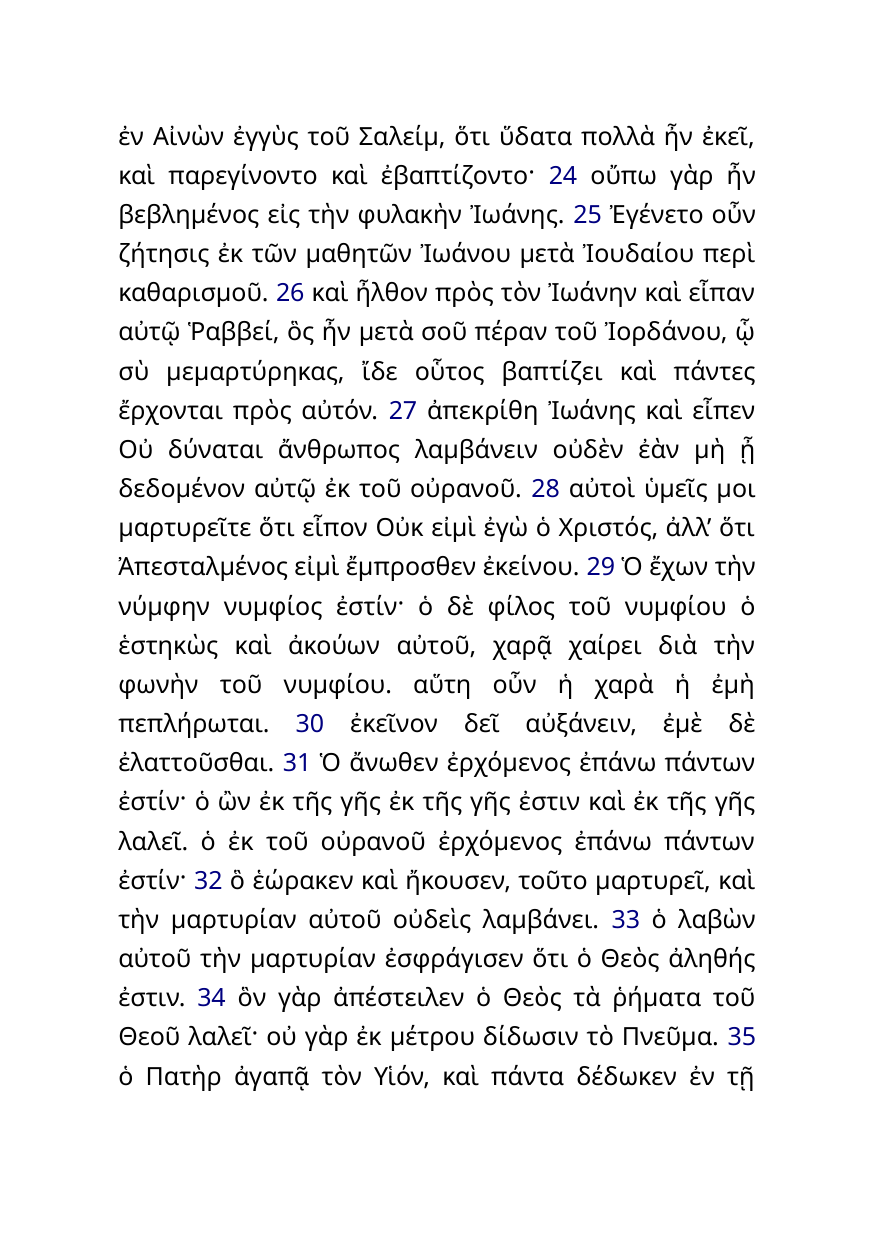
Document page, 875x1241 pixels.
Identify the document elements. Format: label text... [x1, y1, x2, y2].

text ἐν Αἰνὼν ἐγγὺς τοῦ Σαλείμ, ὅτι ὕδατα πολλὰ ἦν ἐκεῖ, καὶ παρεγίνοντο καὶ ἐβαπτίζοντο· 24 οὔπω γὰρ ἦν βεβλημένος εἰς τὴν φυλακὴν Ἰωάνης. 25 Ἐγένετο οὖν ζήτησις ἐκ τῶν μαθητῶν Ἰωάνου μετὰ Ἰουδαίου περὶ καθαρισμοῦ. 26 καὶ ἦλθον πρὸς τὸν Ἰωάνην καὶ εἶπαν αὐτῷ Ῥαββεί, ὃς ἦν μετὰ σοῦ πέραν τοῦ Ἰορδάνου, ᾧ σὺ μεμαρτύρηκας, ἴδε οὗτος βαπτίζει καὶ πάντες ἔρχονται πρὸς αὐτόν. 27 ἀπεκρίθη Ἰωάνης καὶ εἶπεν Οὐ δύναται ἄνθρωπος λαμβάνειν οὐδὲν ἐὰν μὴ ᾖ δεδομένον αὐτῷ ἐκ τοῦ οὐρανοῦ. 28 αὐτοὶ ὑμεῖς μοι μαρτυρεῖτε ὅτι εἶπον Οὐκ εἰμὶ ἐγὼ ὁ Χριστός, ἀλλ’ ὅτι Ἀπεσταλμένος εἰμὶ ἔμπροσθεν ἐκείνου. 29 Ὁ ἔχων τὴν νύμφην νυμφίος ἐστίν· ὁ δὲ φίλος τοῦ νυμφίου ὁ ἑστηκὼς καὶ ἀκούων αὐτοῦ, χαρᾷ χαίρει διὰ τὴν φωνὴν τοῦ νυμφίου. αὕτη οὖν ἡ χαρὰ ἡ ἐμὴ πεπλήρωται. 30 ἐκεῖνον δεῖ αὐξάνειν, ἐμὲ δὲ ἐλαττοῦσθαι. 31 Ὁ ἄνωθεν ἐρχόμενος ἐπάνω πάντων ἐστίν· ὁ ὢν ἐκ τῆς γῆς ἐκ τῆς γῆς ἐστιν καὶ ἐκ τῆς γῆς λαλεῖ. ὁ ἐκ τοῦ οὐρανοῦ ἐρχόμενος ἐπάνω πάντων ἐστίν· 32 ὃ ἑώρακεν καὶ ἤκουσεν, τοῦτο μαρτυρεῖ, καὶ τὴν μαρτυρίαν αὐτοῦ οὐδεὶς λαμβάνει. 33 ὁ λαβὼν αὐτοῦ τὴν μαρτυρίαν ἐσφράγισεν ὅτι ὁ Θεὸς ἀληθής ἐστιν. 34 ὃν γὰρ ἀπέστειλεν ὁ Θεὸς τὰ ῥήματα τοῦ Θεοῦ λαλεῖ· οὐ γὰρ ἐκ μέτρου δίδωσιν τὸ Πνεῦμα. 35 ὁ Πατὴρ ἀγαπᾷ τὸν Υἱόν, καὶ πάντα δέδωκεν ἐν τῇ [118, 118, 756, 1092]
